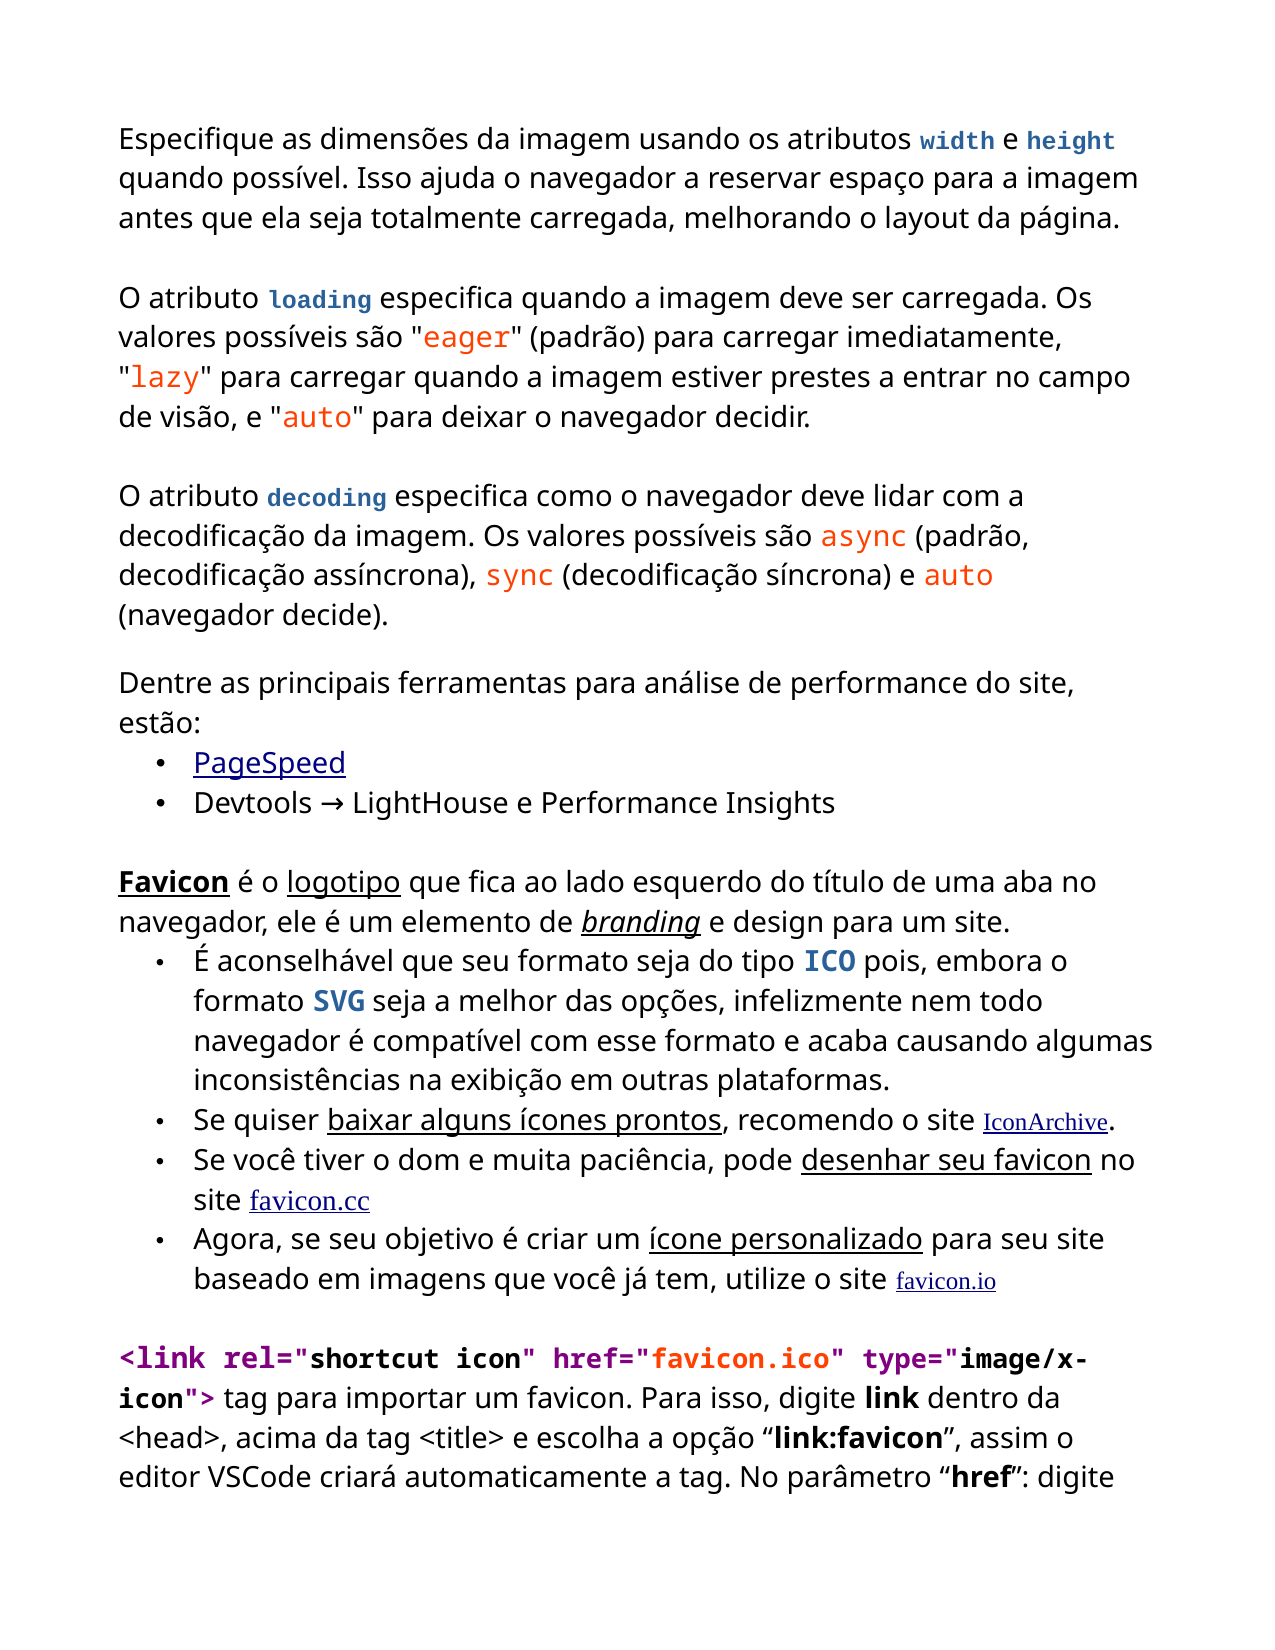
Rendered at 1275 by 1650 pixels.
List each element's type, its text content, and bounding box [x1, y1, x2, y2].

text Especifique as dimensões da imagem usando os atributos width e height quando possível. Isso ajuda o navegador a reservar espaço para a imagem antes que ela seja totalmente carregada, melhorando o layout da página. [118, 118, 1157, 237]
text O atributo decoding especifica como o navegador deve lidar com a decodificação da imagem. Os valores possíveis são async (padrão, decodificação assíncrona), sync (decodificação síncrona) e auto (navegador decide). [118, 475, 1157, 634]
text <link rel="shortcut icon" href="favicon.ico" type="image/x-icon"> tag para importar um favicon. Para isso, digite link dentro da <head>, acima da tag <title> e escolha a opção “link:favicon”, assim o editor VSCode criará automaticamente a tag. No parâmetro “href”: digite [118, 1337, 1157, 1496]
text Favicon é o logotipo que fica ao lado esquerdo do título de uma aba no navegador, ele é um elemento de branding e design para um site. [118, 861, 1157, 941]
list Devtools → LightHouse e Performance Insights [156, 782, 1157, 822]
list PageSpeed [156, 742, 1157, 782]
list Se você tiver o dom e muita paciência, pode desenhar seu favicon no site favicon.cc [156, 1139, 1157, 1218]
text Dentre as principais ferramentas para análise de performance do site, estão: [118, 663, 1157, 742]
list É aconselhável que seu formato seja do tipo ICO pois, embora o formato SVG seja a melhor das opções, infelizmente nem todo navegador é compatível com esse formato e acaba causando algumas inconsistências na exibição em outras plataformas. [156, 941, 1157, 1099]
list Agora, se seu objetivo é criar um ícone personalizado para seu site baseado em imagens que você já tem, utilize o site favicon.io [156, 1218, 1157, 1298]
list Se quiser baixar alguns ícones prontos, recomendo o site IconArchive. [156, 1099, 1157, 1139]
text O atributo loading especifica quando a imagem deve ser carregada. Os valores possíveis são "eager" (padrão) para carregar imediatamente, "lazy" para carregar quando a imagem estiver prestes a entrar no campo de visão, e "auto" para deixar o navegador decidir. [118, 277, 1157, 436]
